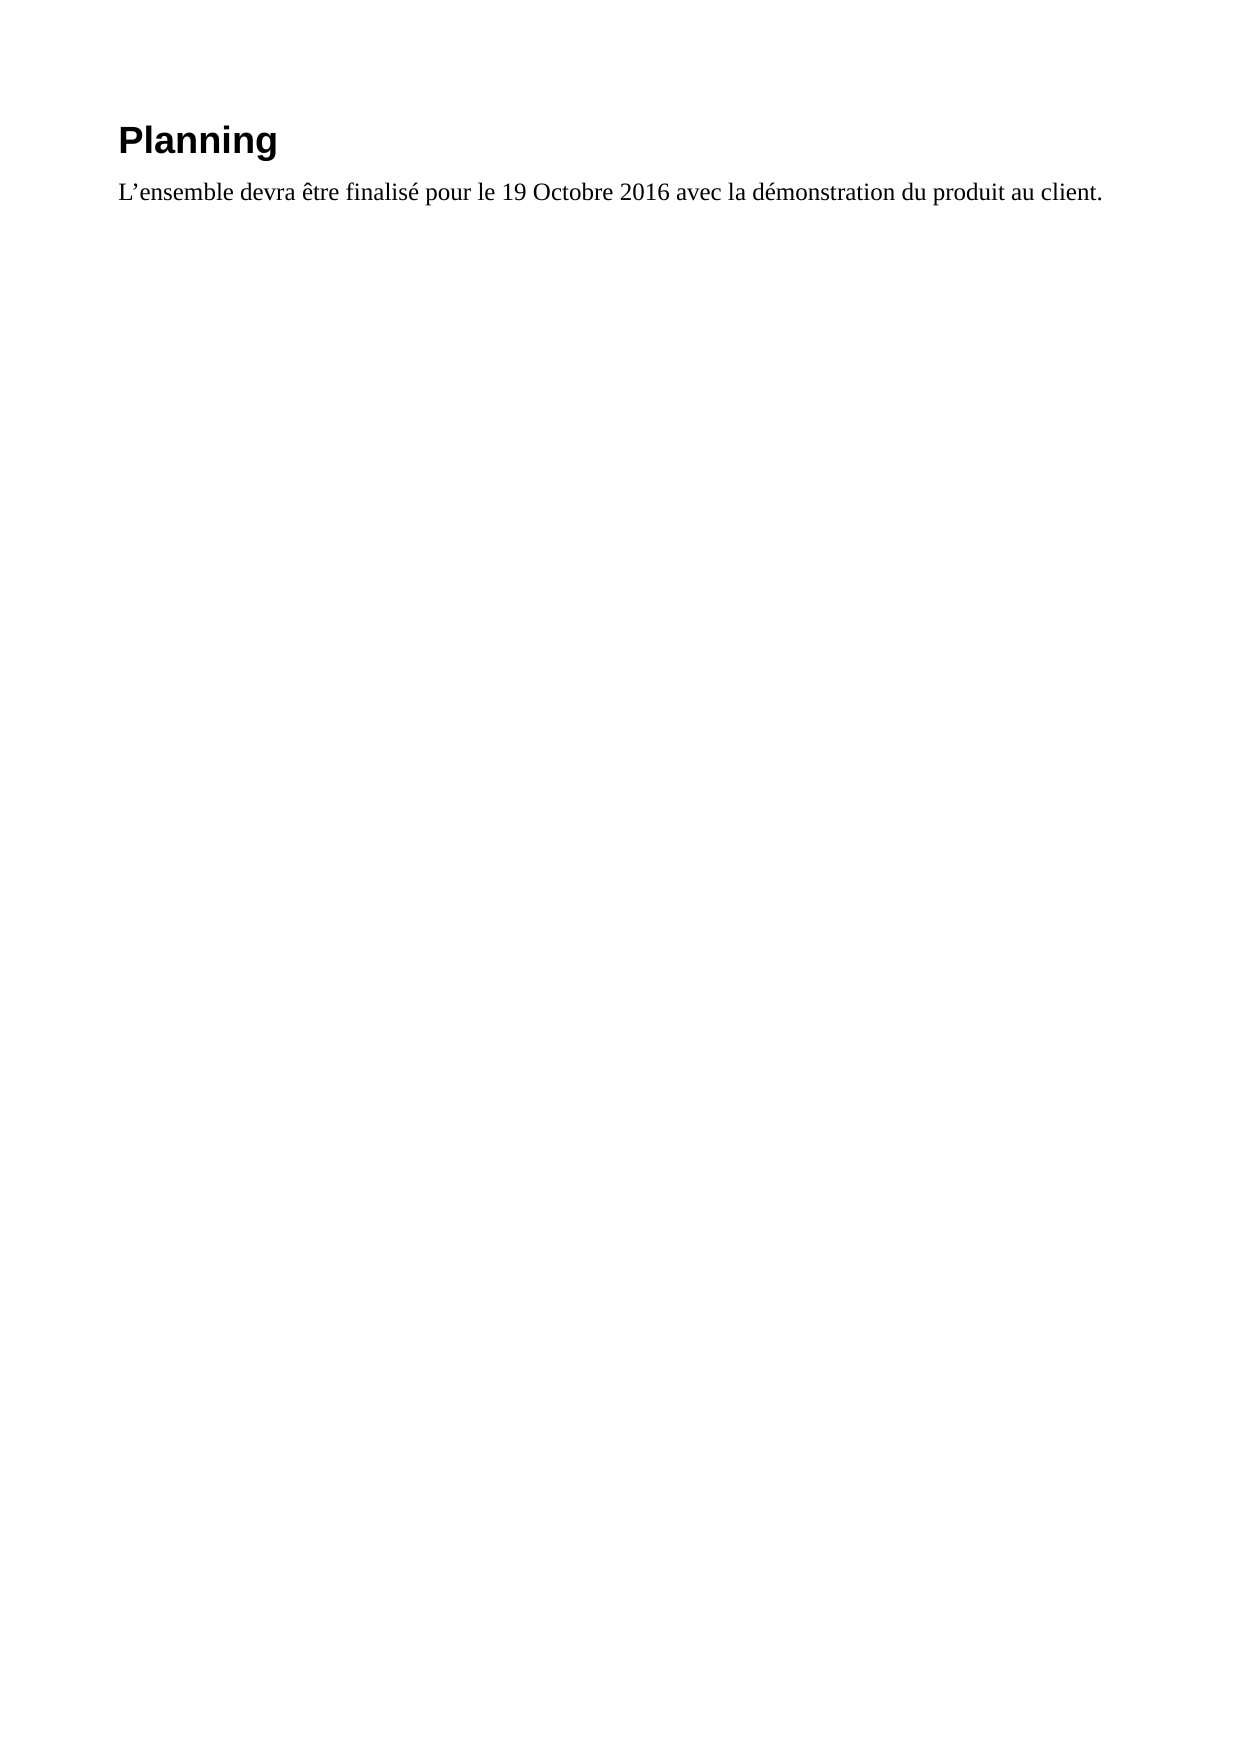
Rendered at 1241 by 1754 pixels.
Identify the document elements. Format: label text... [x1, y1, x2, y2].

subtitle Planning [118, 118, 1122, 162]
text L’ensemble devra être finalisé pour le 19 Octobre 2016 avec la démonstration du produit au client. [118, 177, 1122, 205]
